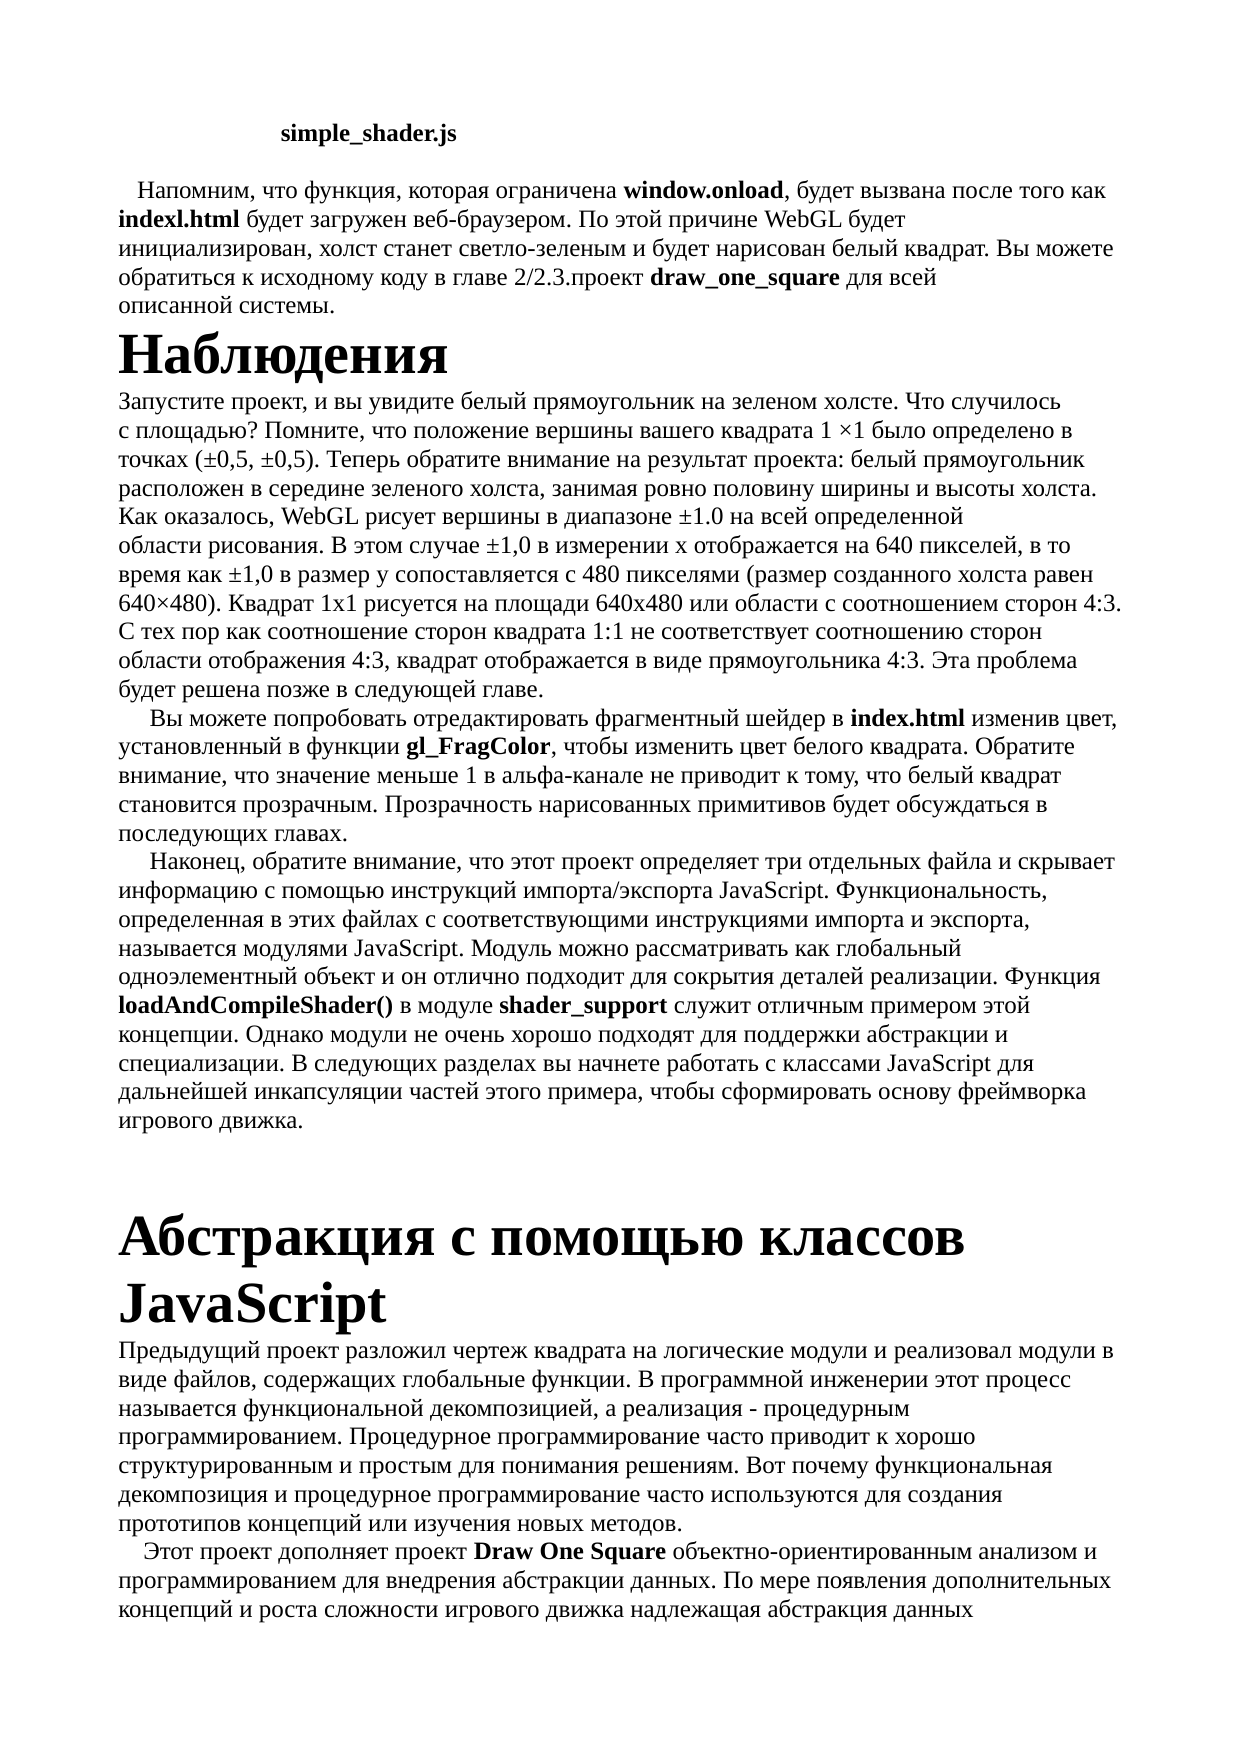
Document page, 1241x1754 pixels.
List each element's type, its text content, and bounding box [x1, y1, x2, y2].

text Предыдущий проект разложил чертеж квадрата на логические модули и реализовал модули в виде файлов, содержащих глобальные функции. В программной инженерии этот процесс называется функциональной декомпозицией, а реализация - процедурным программированием. Процедурное программирование часто приводит к хорошо структурированным и простым для понимания решениям. Вот почему функциональная [118, 1335, 1122, 1479]
text Вы можете попробовать отредактировать фрагментный шейдер в index.html изменив цвет, установленный в функции gl_FragColor, чтобы изменить цвет белого квадрата. Обратите внимание, что значение меньше 1 в альфа-канале не приводит к тому, что белый квадрат становится прозрачным. Прозрачность нарисованных примитивов будет обсуждаться в последующих главах. [118, 703, 1122, 846]
text описанной системы. [118, 291, 1122, 319]
text области рисования. В этом случае ±1,0 в измерении x отображается на 640 пикселей, в то время как ±1,0 в размер y сопоставляется с 480 пикселями (размер созданного холста равен 640×480). Квадрат 1x1 рисуется на площади 640x480 или области с соотношением сторон 4:3. С тех пор как соотношение сторон квадрата 1:1 не соответствует соотношению сторон области отображения 4:3, квадрат отображается в виде прямоугольника 4:3. Эта проблема будет решена позже в следующей главе. [118, 530, 1122, 703]
text indexl.html будет загружен веб-браузером. По этой причине WebGL будет [118, 204, 1122, 233]
text Запустите проект, и вы увидите белый прямоугольник на зеленом холсте. Что случилось [118, 386, 1122, 415]
text Абстракция с помощью классов JavaScript [118, 1201, 1122, 1335]
text с площадью? Помните, что положение вершины вашего квадрата 1 ×1 было определено в [118, 415, 1122, 444]
text Напомним, что функция, которая ограничена window.onload, будет вызвана после того как [118, 176, 1122, 204]
text Наконец, обратите внимание, что этот проект определяет три отдельных файла и скрывает информацию с помощью инструкций импорта/экспорта JavaScript. Функциональность, определенная в этих файлах с соответствующими инструкциями импорта и экспорта, называется модулями JavaScript. Модуль можно рассматривать как глобальный одноэлементный объект и он отлично подходит для сокрытия деталей реализации. Функция loadAndCompileShader() в модуле shader_support служит отличным примером этой концепции. Однако модули не очень хорошо подходят для поддержки абстракции и специализации. В следующих разделах вы начнете работать с классами JavaScript для дальнейшей инкапсуляции частей этого примера, чтобы сформировать основу фреймворка игрового движка. [118, 846, 1122, 1134]
text декомпозиция и процедурное программирование часто используются для создания прототипов концепций или изучения новых методов. [118, 1479, 1122, 1536]
text обратиться к исходному коду в главе 2/2.3.проект draw_one_square для всей [118, 262, 1122, 291]
text Наблюдения [118, 319, 1122, 386]
text точках (±0,5, ±0,5). Теперь обратите внимание на результат проекта: белый прямоугольник расположен в середине зеленого холста, занимая ровно половину ширины и высоты холста. Как оказалось, WebGL рисует вершины в диапазоне ±1.0 на всей определенной [118, 444, 1122, 530]
text Этот проект дополняет проект Draw One Square объектно-ориентированным анализом и программированием для внедрения абстракции данных. По мере появления дополнительных концепций и роста сложности игрового движка надлежащая абстракция данных [118, 1536, 1122, 1623]
text инициализирован, холст станет светло-зеленым и будет нарисован белый квадрат. Вы можете [118, 233, 1122, 262]
text simple_shader.js [118, 118, 1122, 147]
